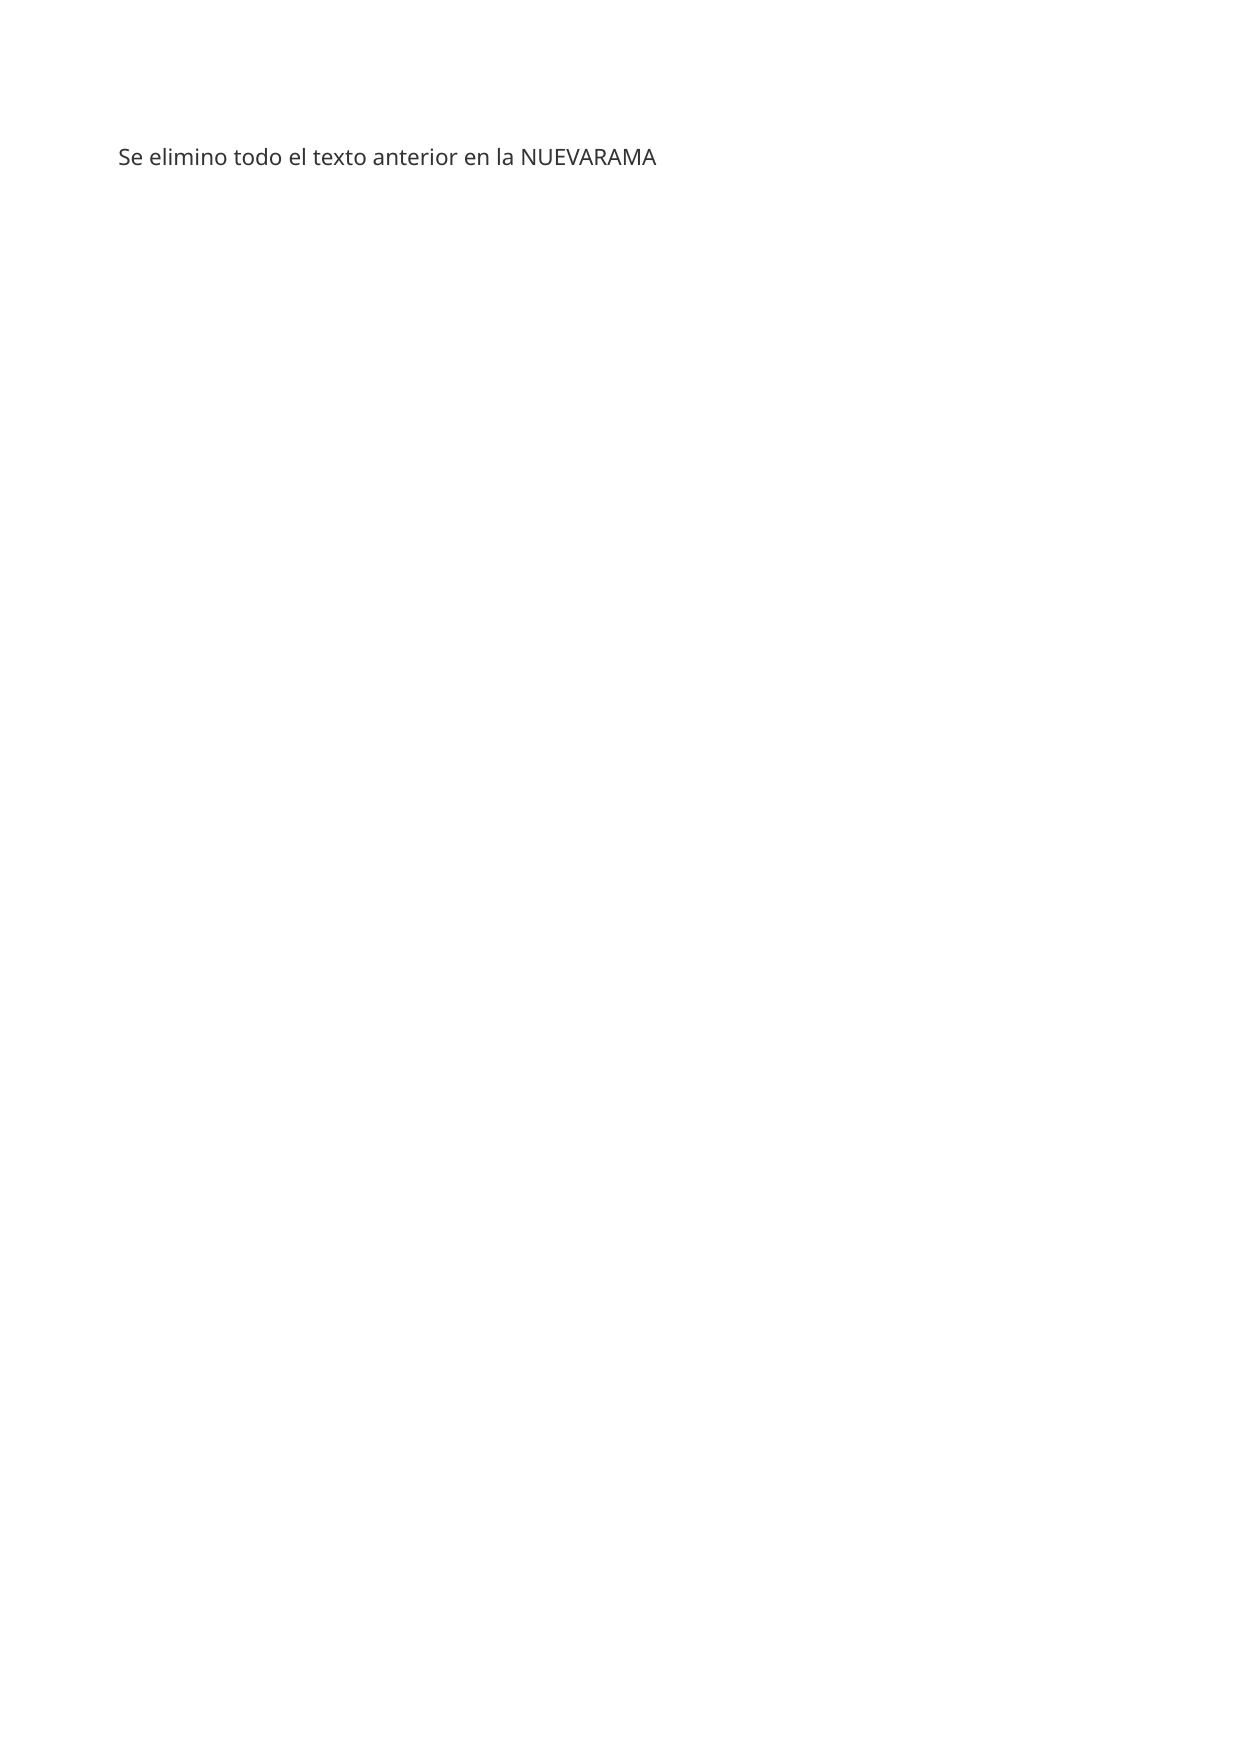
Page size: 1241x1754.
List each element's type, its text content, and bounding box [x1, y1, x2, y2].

subtitle Se elimino todo el texto anterior en la NUEVARAMA [118, 139, 1122, 171]
